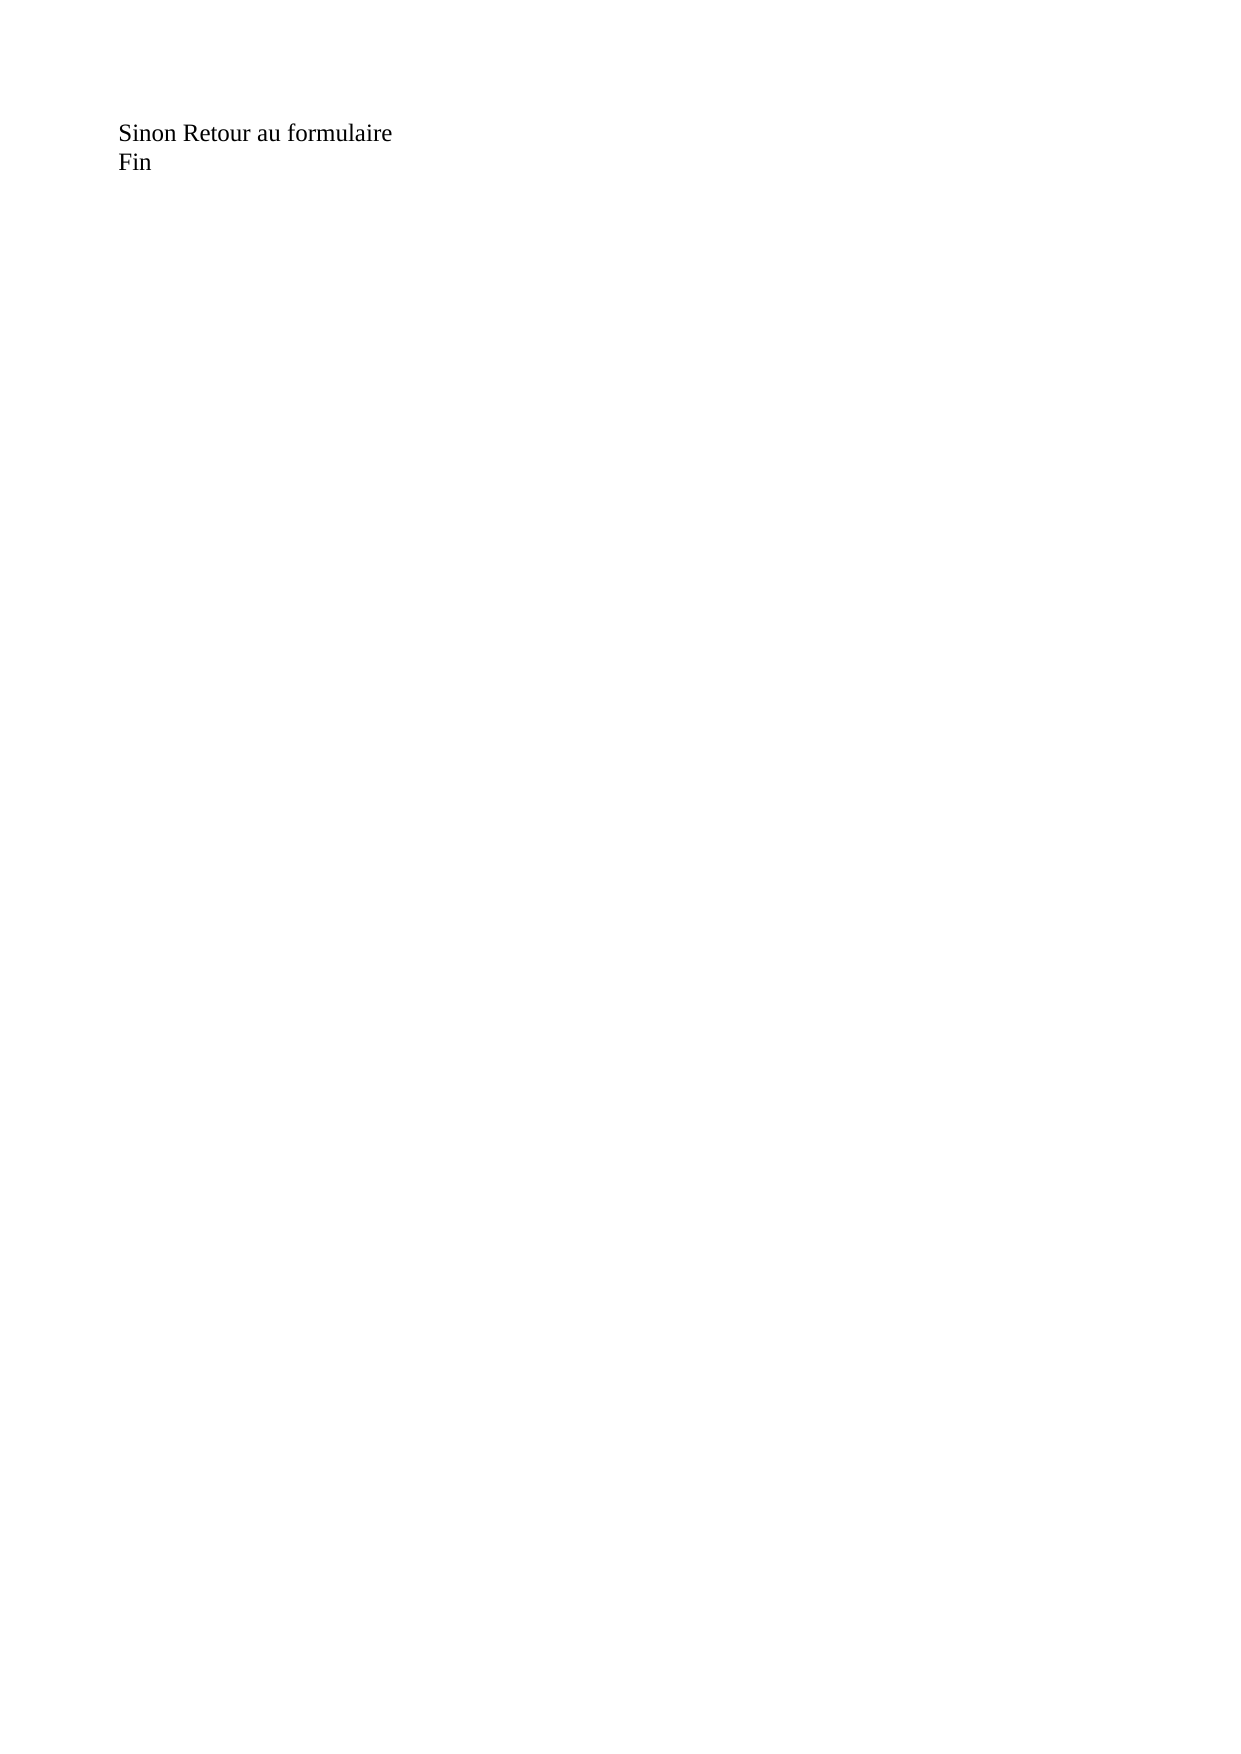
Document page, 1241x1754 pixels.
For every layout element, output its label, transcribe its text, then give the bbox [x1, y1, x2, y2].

text Fin [118, 147, 1122, 176]
text Sinon Retour au formulaire [118, 118, 1122, 147]
